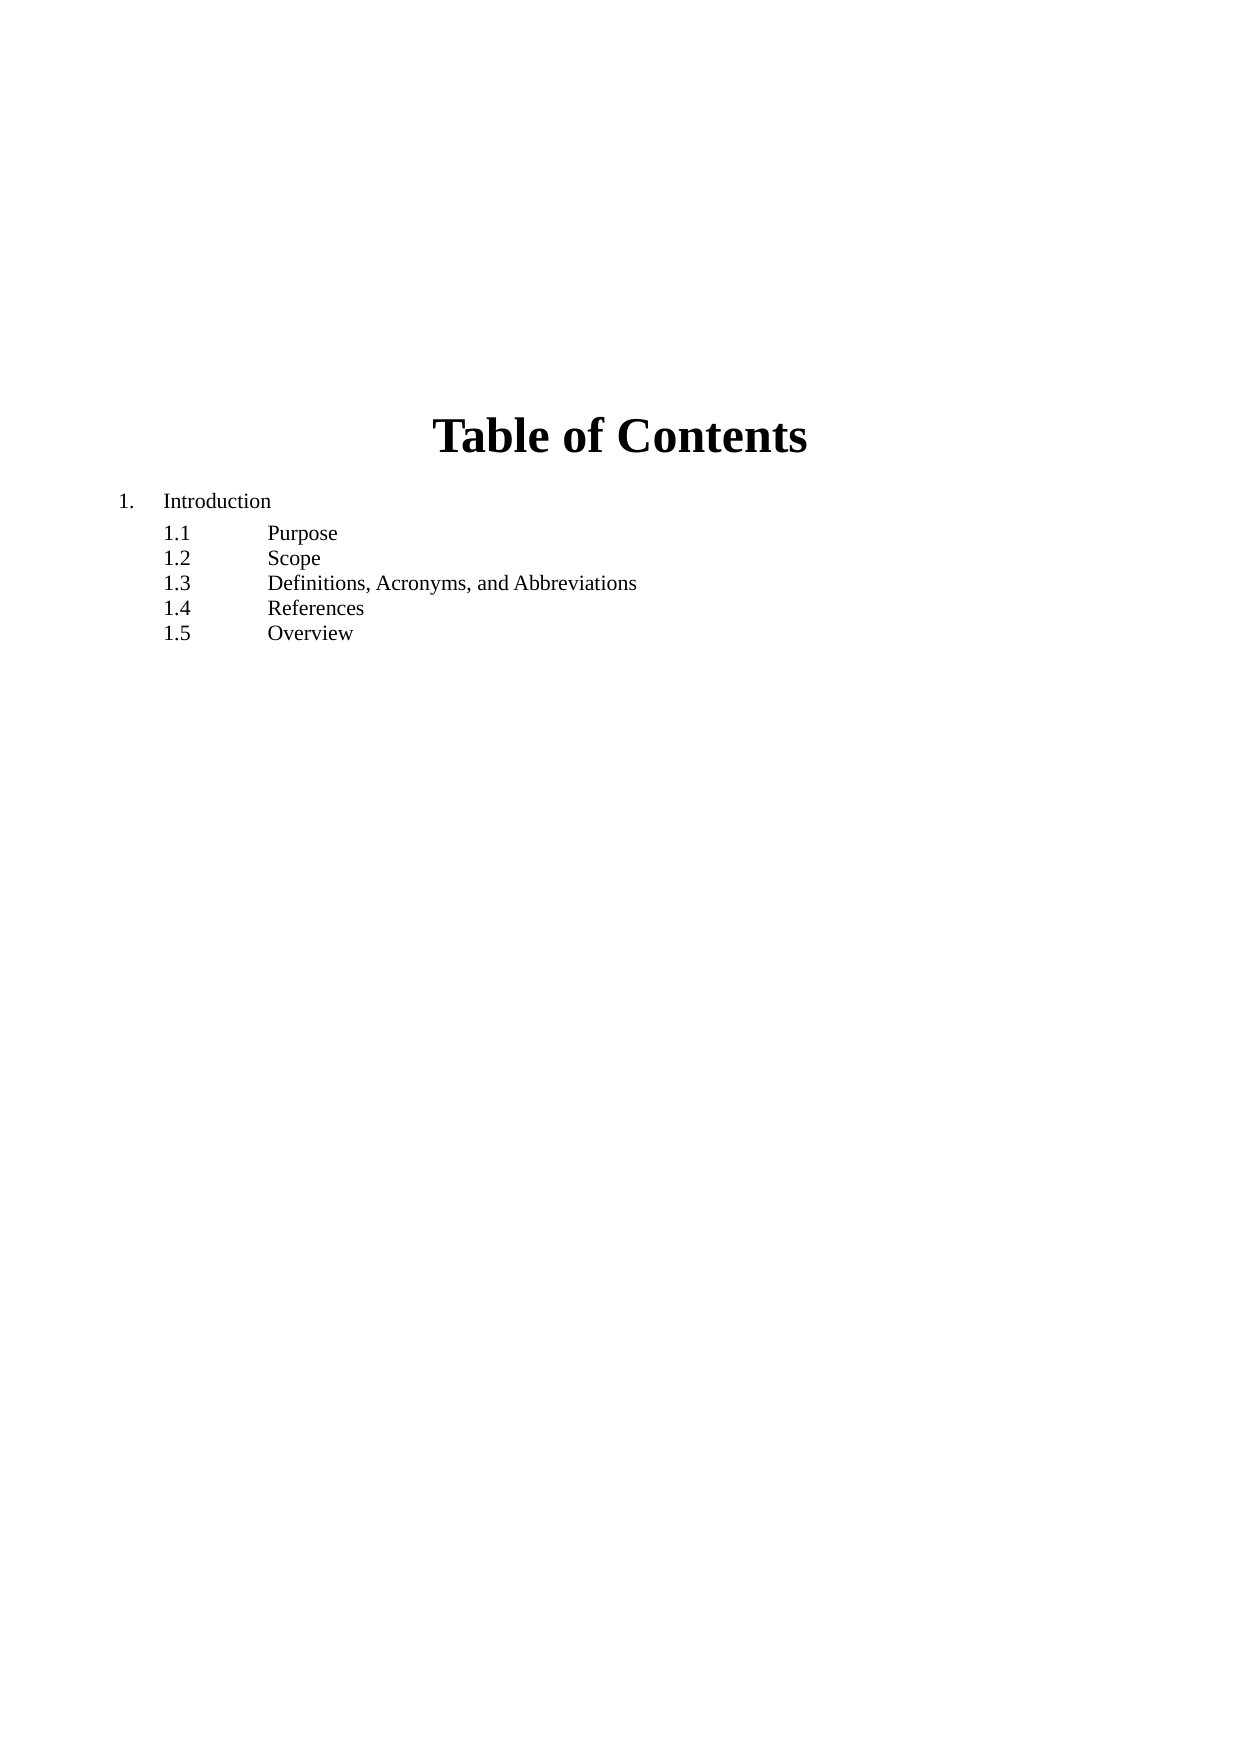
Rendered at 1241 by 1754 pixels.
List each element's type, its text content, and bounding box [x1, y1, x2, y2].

text 1.2 Scope [163, 545, 1047, 570]
text 1.3 Definitions, Acronyms, and Abbreviations [163, 570, 1047, 595]
text 1.1 Purpose [163, 519, 1047, 545]
text 1.4 References [163, 595, 1047, 620]
text 1.5 Overview [163, 620, 1047, 646]
text Table of Contents [118, 406, 1122, 463]
text 1. Introduction [118, 488, 1047, 513]
